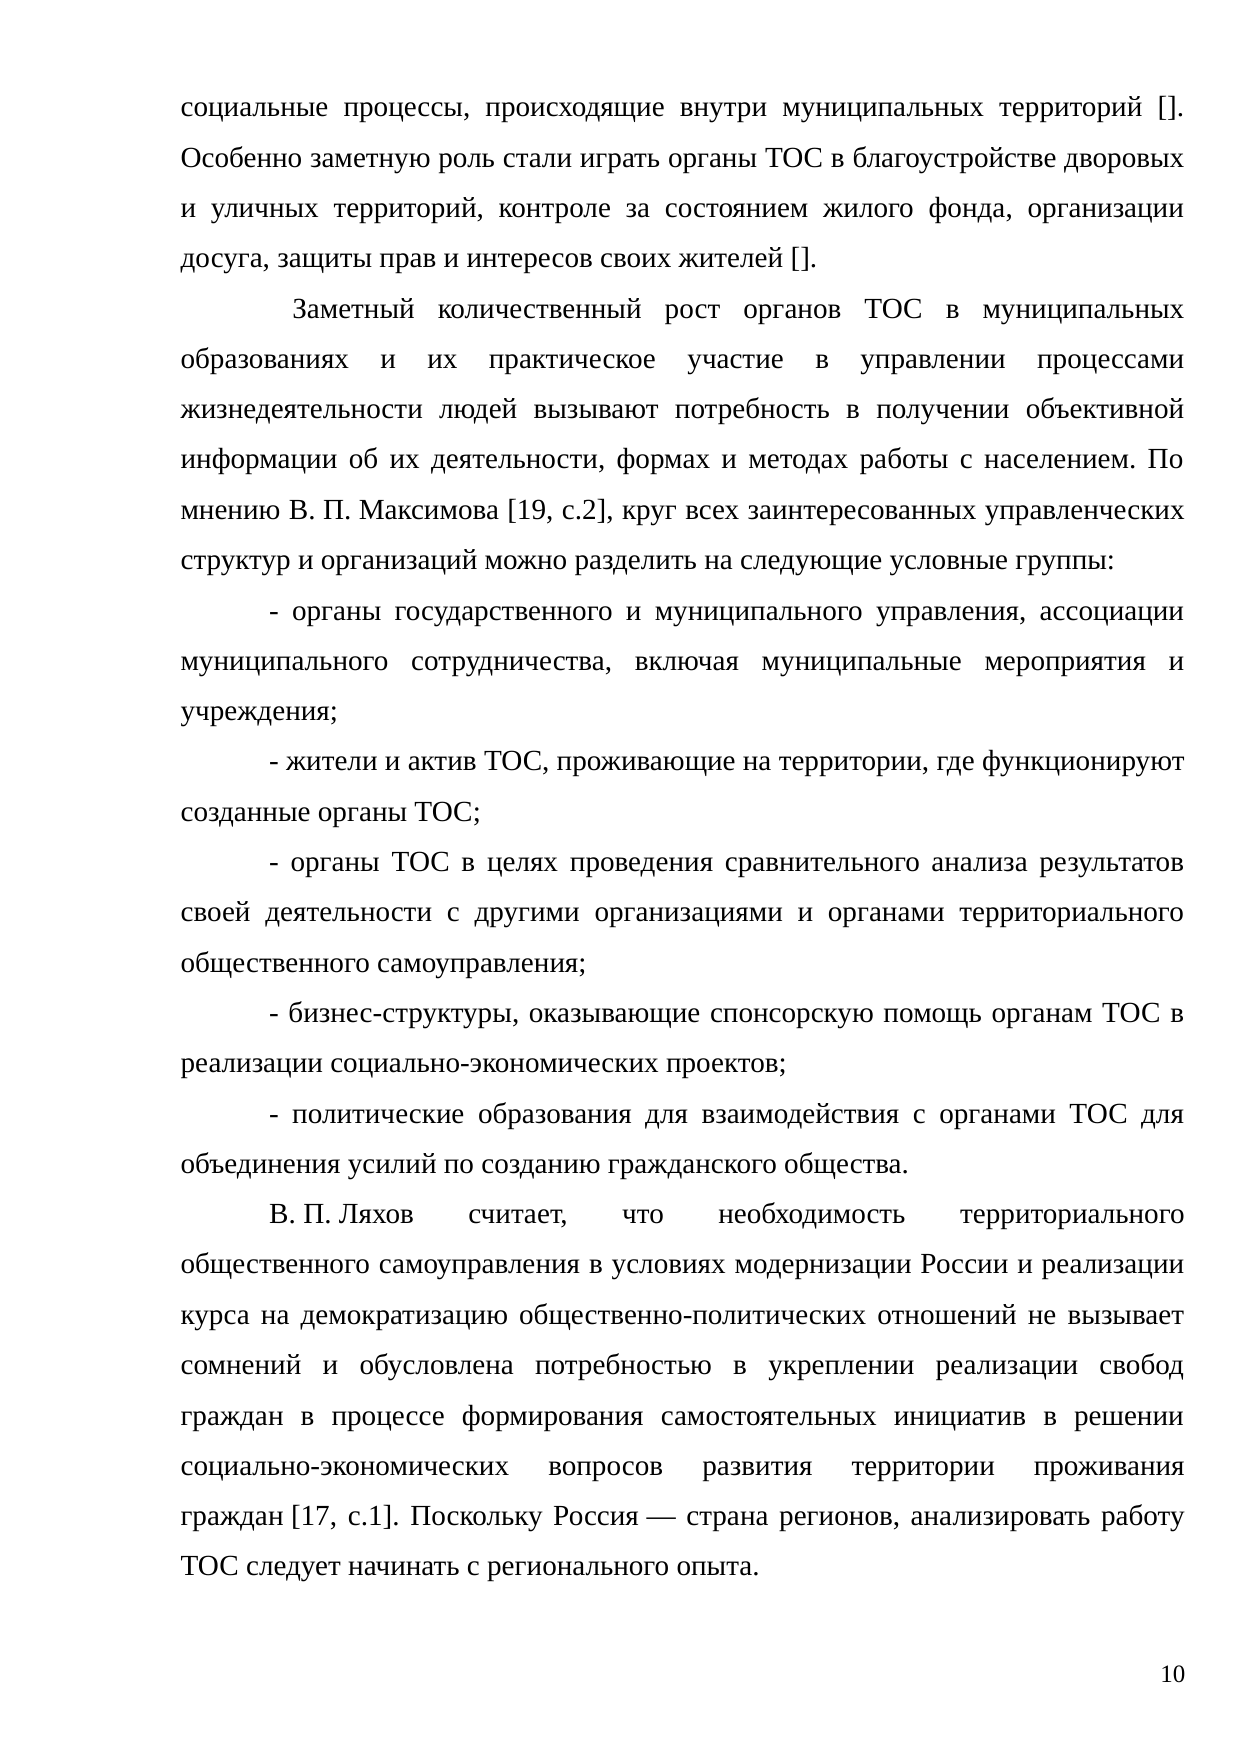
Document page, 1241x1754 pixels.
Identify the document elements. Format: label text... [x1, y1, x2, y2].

text - органы государственного и муниципального управления, ассоциации муниципального сотрудничества, включая муниципальные мероприятия и учреждения; [180, 593, 1185, 727]
text - политические образования для взаимодействия с органами ТОС для объединения усилий по созданию гражданского общества. [180, 1096, 1185, 1179]
text Заметный количественный рост органов ТОС в муниципальных образованиях и их практическое участие в управлении процессами жизнедеятельности людей вызывают потребность в получении объективной информации об их деятельности, формах и методах работы с населением. По мнению В. П. Максимова [19, c.2], круг всех заинтересованных управленческих структур и организаций можно разделить на следующие условные группы: [180, 291, 1185, 576]
text - органы ТОС в целях проведения сравнительного анализа результатов своей деятельности с другими организациями и органами территориального общественного самоуправления; [180, 844, 1185, 978]
text В. П. Ляхов считает, что необходимость территориального общественного самоуправления в условиях модернизации России и реализации курса на демократизацию общественно-политических отношений не вызывает сомнений и обусловлена потребностью в укреплении реализации свобод граждан в процессе формирования самостоятельных инициатив в решении социально-экономических вопросов развития территории проживания граждан [17, с.1]. Поскольку Россия — страна регионов, анализировать работу ТОС следует начинать с регионального опыта. [180, 1196, 1185, 1582]
text - жители и актив ТОС, проживающие на территории, где функционируют созданные органы ТОС; [180, 743, 1185, 827]
text социальные процессы, происходящие внутри муниципальных территорий []. Особенно заметную роль стали играть органы ТОС в благоустройстве дворовых и уличных территорий, контроле за состоянием жилого фонда, организации досуга, защиты прав и интересов своих жителей []. [180, 89, 1185, 274]
text - бизнес-структуры, оказывающие спонсорскую помощь органам ТОС в реализации социально-экономических проектов; [180, 995, 1185, 1079]
